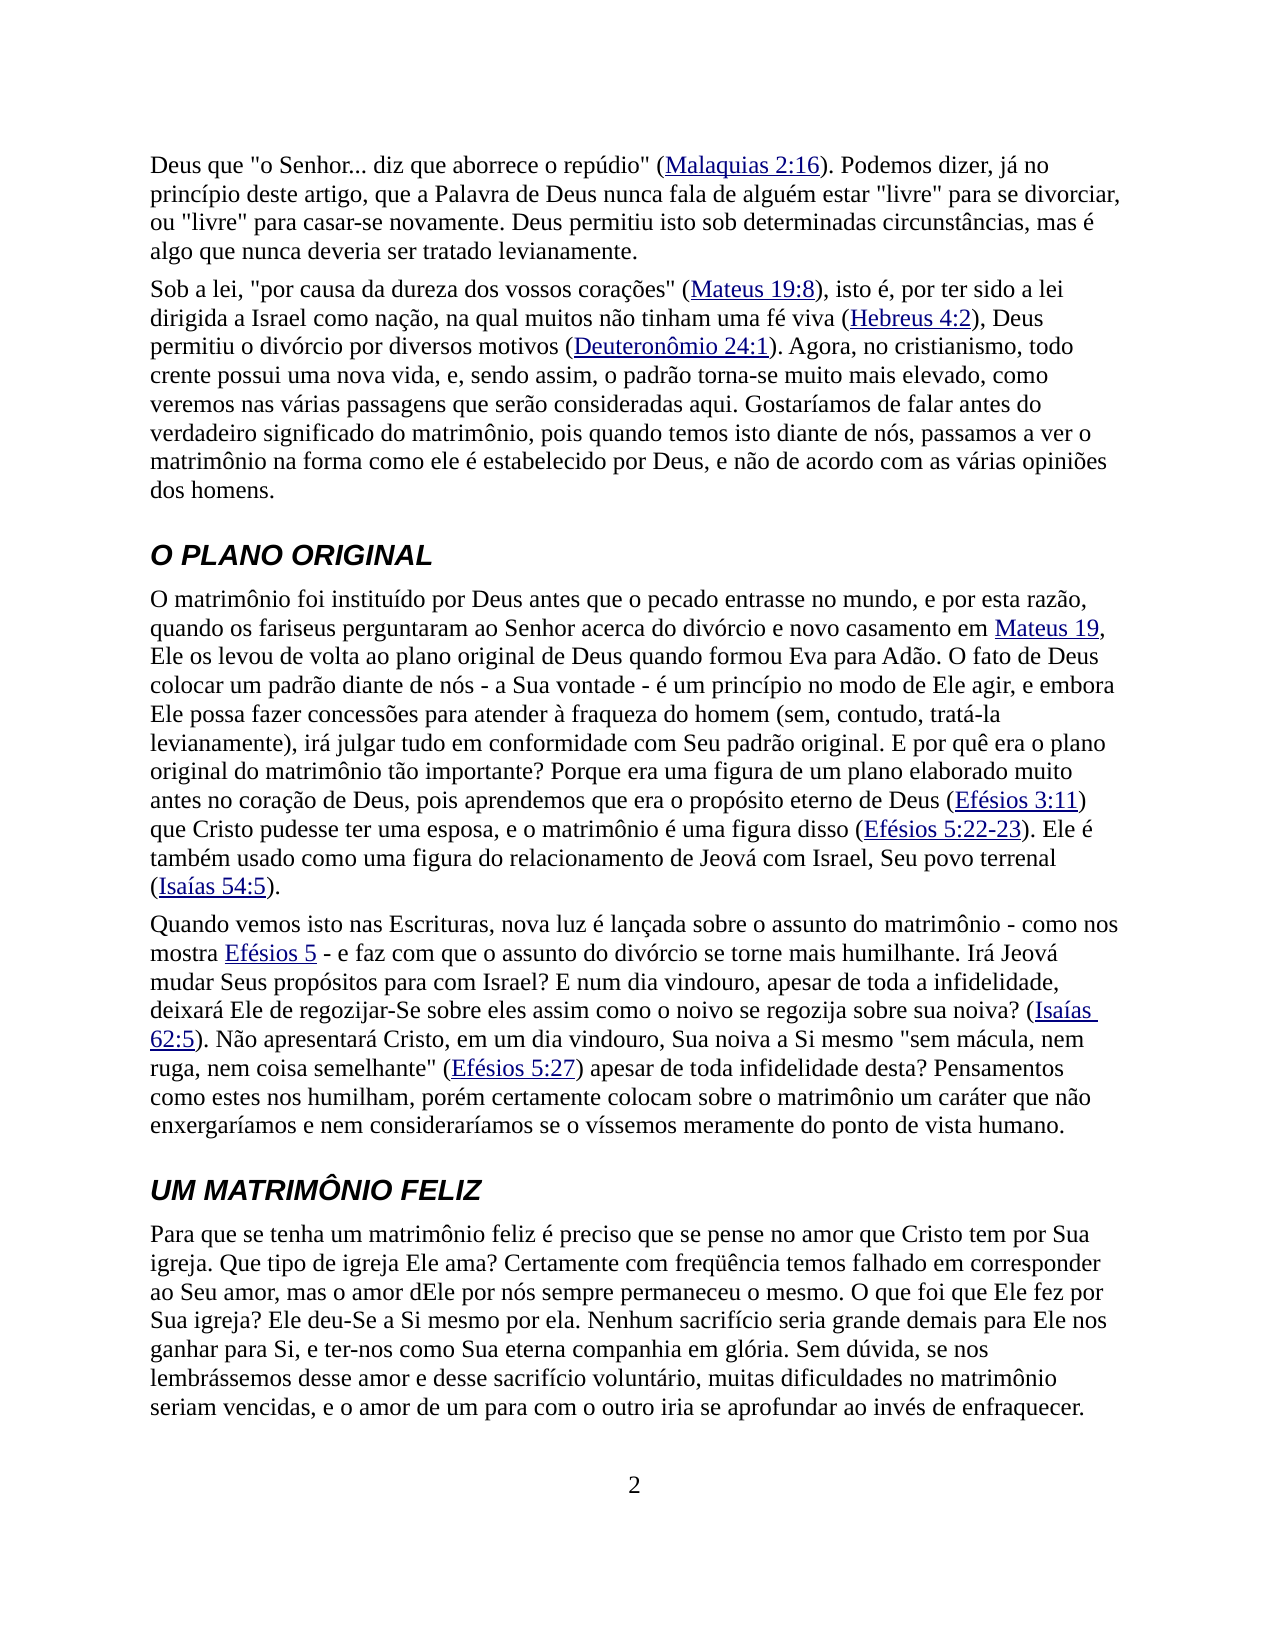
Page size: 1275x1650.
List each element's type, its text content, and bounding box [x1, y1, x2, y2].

subtitle O PLANO ORIGINAL [150, 538, 1125, 571]
text Para que se tenha um matrimônio feliz é preciso que se pense no amor que Cristo tem por Sua igreja. Que tipo de igreja Ele ama? Certamente com freqüência temos falhado em corresponder ao Seu amor, mas o amor dEle por nós sempre permaneceu o mesmo. O que foi que Ele fez por Sua igreja? Ele deu-Se a Si mesmo por ela. Nenhum sacrifício seria grande demais para Ele nos ganhar para Si, e ter-nos como Sua eterna companhia em glória. Sem dúvida, se nos lembrássemos desse amor e desse sacrifício voluntário, muitas dificuldades no matrimônio seriam vencidas, e o amor de um para com o outro iria se aprofundar ao invés de enfraquecer. [150, 1219, 1125, 1420]
subtitle UM MATRIMÔNIO FELIZ [150, 1173, 1125, 1207]
text Sob a lei, "por causa da dureza dos vossos corações" (Mateus 19:8), isto é, por ter sido a lei dirigida a Israel como nação, na qual muitos não tinham uma fé viva (Hebreus 4:2), Deus permitiu o divórcio por diversos motivos (Deuteronômio 24:1). Agora, no cristianismo, todo crente possui uma nova vida, e, sendo assim, o padrão torna-se muito mais elevado, como veremos nas várias passagens que serão consideradas aqui. Gostaríamos de falar antes do verdadeiro significado do matrimônio, pois quando temos isto diante de nós, passamos a ver o matrimônio na forma como ele é estabelecido por Deus, e não de acordo com as várias opiniões dos homens. [150, 274, 1125, 504]
text Deus que "o Senhor... diz que aborrece o repúdio" (Malaquias 2:16). Podemos dizer, já no princípio deste artigo, que a Palavra de Deus nunca fala de alguém estar "livre" para se divorciar, ou "livre" para casar-se novamente. Deus permitiu isto sob determinadas circunstâncias, mas é algo que nunca deveria ser tratado levianamente. [150, 150, 1125, 265]
text Quando vemos isto nas Escrituras, nova luz é lançada sobre o assunto do matrimônio - como nos mostra Efésios 5 - e faz com que o assunto do divórcio se torne mais humilhante. Irá Jeová mudar Seus propósitos para com Israel? E num dia vindouro, apesar de toda a infidelidade, deixará Ele de regozijar-Se sobre eles assim como o noivo se regozija sobre sua noiva? (Isaías 62:5). Não apresentará Cristo, em um dia vindouro, Sua noiva a Si mesmo "sem mácula, nem ruga, nem coisa semelhante" (Efésios 5:27) apesar de toda infidelidade desta? Pensamentos como estes nos humilham, porém certamente colocam sobre o matrimônio um caráter que não enxergaríamos e nem consideraríamos se o víssemos meramente do ponto de vista humano. [150, 909, 1125, 1139]
text O matrimônio foi instituído por Deus antes que o pecado entrasse no mundo, e por esta razão, quando os fariseus perguntaram ao Senhor acerca do divórcio e novo casamento em Mateus 19, Ele os levou de volta ao plano original de Deus quando formou Eva para Adão. O fato de Deus colocar um padrão diante de nós - a Sua vontade - é um princípio no modo de Ele agir, e embora Ele possa fazer concessões para atender à fraqueza do homem (sem, contudo, tratá-la levianamente), irá julgar tudo em conformidade com Seu padrão original. E por quê era o plano original do matrimônio tão importante? Porque era uma figura de um plano elaborado muito antes no coração de Deus, pois aprendemos que era o propósito eterno de Deus (Efésios 3:11) que Cristo pudesse ter uma esposa, e o matrimônio é uma figura disso (Efésios 5:22-23). Ele é também usado como uma figura do relacionamento de Jeová com Israel, Seu povo terrenal (Isaías 54:5). [150, 584, 1125, 900]
